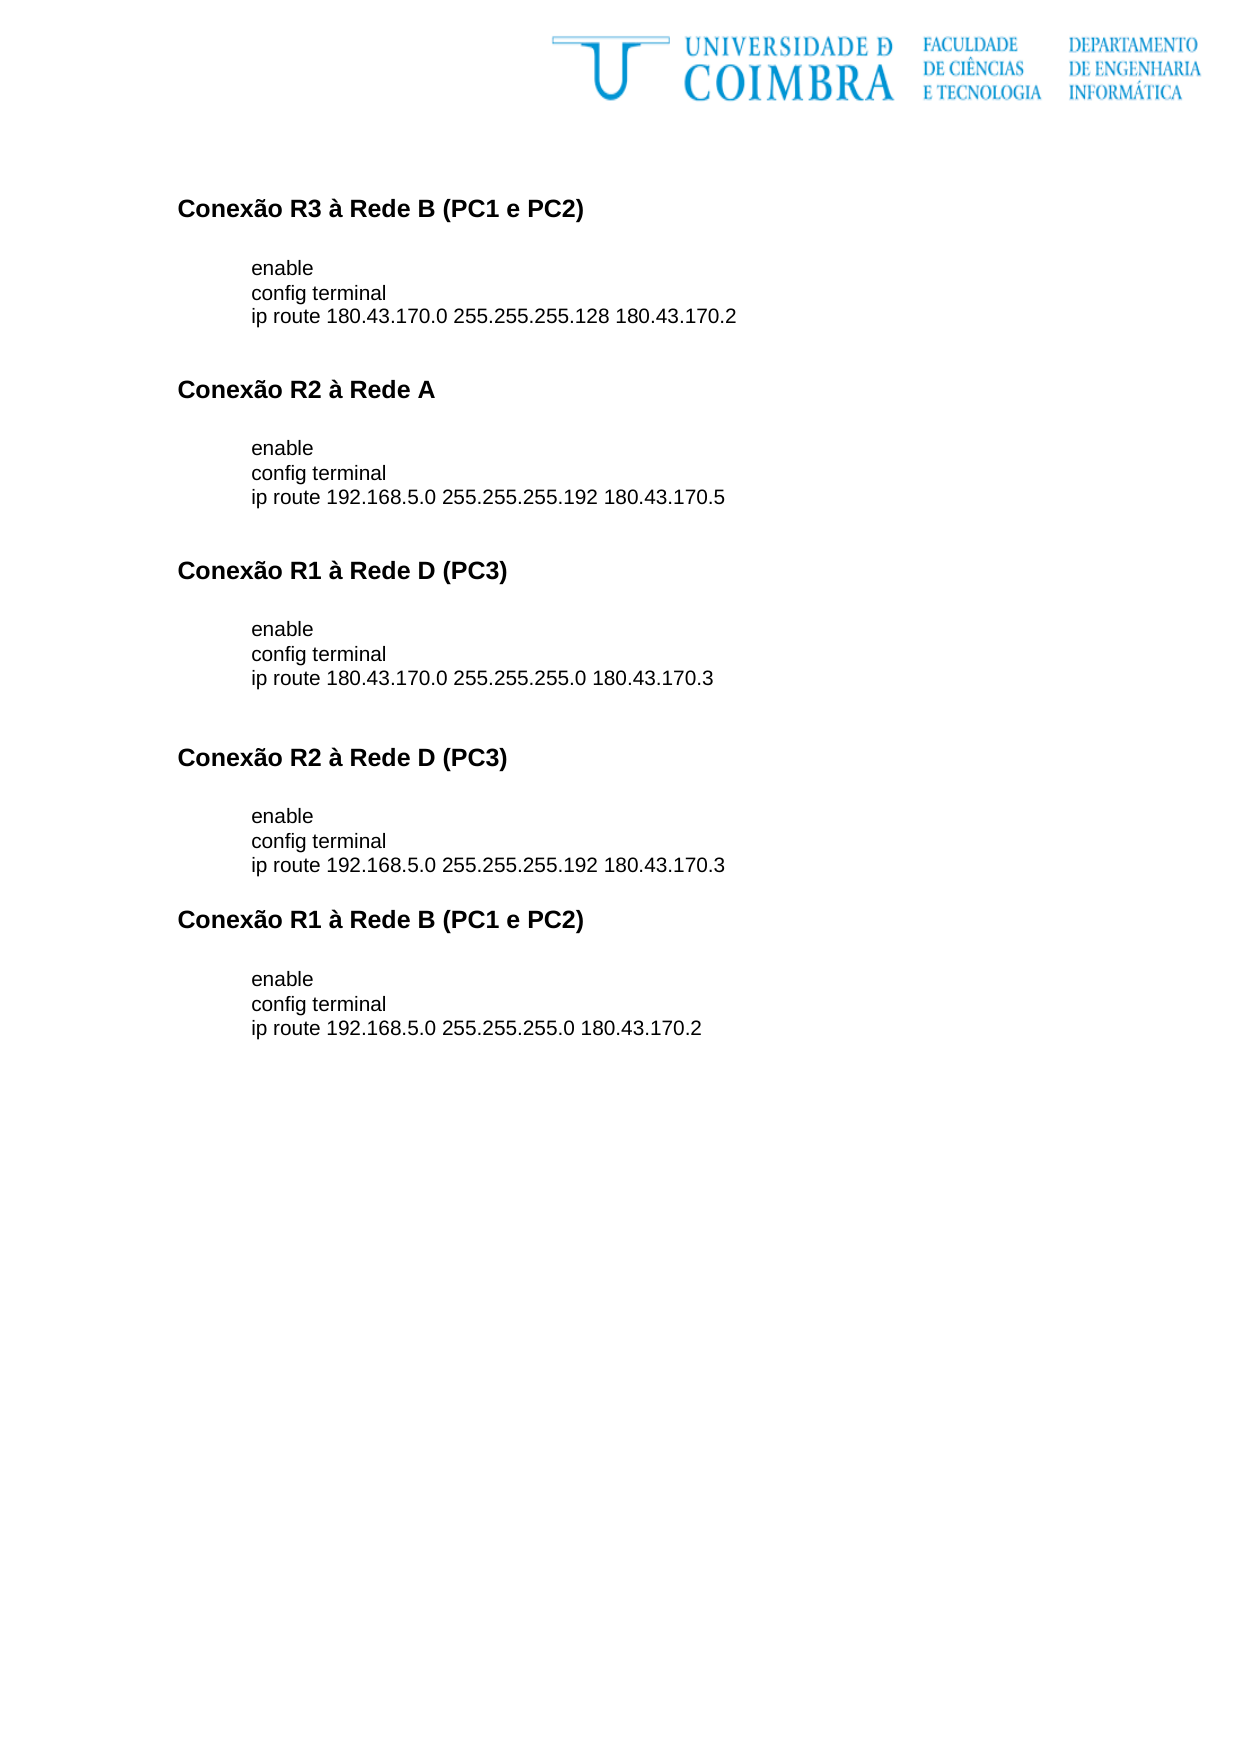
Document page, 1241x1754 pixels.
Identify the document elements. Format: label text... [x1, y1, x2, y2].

text config terminal [177, 642, 1063, 666]
text ip route 180.43.170.0 255.255.255.128 180.43.170.2 [177, 304, 1063, 328]
text config terminal [251, 461, 1063, 485]
text Conexão R3 à Rede B (PC1 e PC2) [177, 194, 1063, 223]
text Conexão R2 à Rede D (PC3) [177, 742, 1063, 771]
text Conexão R2 à Rede A [177, 375, 1063, 404]
text ip route 192.168.5.0 255.255.255.192 180.43.170.3 [177, 853, 1063, 877]
text ip route 192.168.5.0 255.255.255.0 180.43.170.2 [177, 1016, 1063, 1039]
text enable [177, 800, 1063, 829]
text Conexão R1 à Rede B (PC1 e PC2) [177, 905, 1063, 934]
text enable [177, 963, 1063, 992]
text ip route 180.43.170.0 255.255.255.0 180.43.170.3 [177, 666, 1063, 690]
text Conexão R1 à Rede D (PC3) [177, 556, 1063, 584]
text enable [177, 432, 1063, 461]
text enable [177, 613, 1063, 642]
text config terminal [177, 280, 1063, 304]
text config terminal [251, 992, 1063, 1016]
text ip route 192.168.5.0 255.255.255.192 180.43.170.5 [177, 485, 1063, 509]
text config terminal [251, 829, 1063, 853]
text enable [177, 252, 1063, 280]
